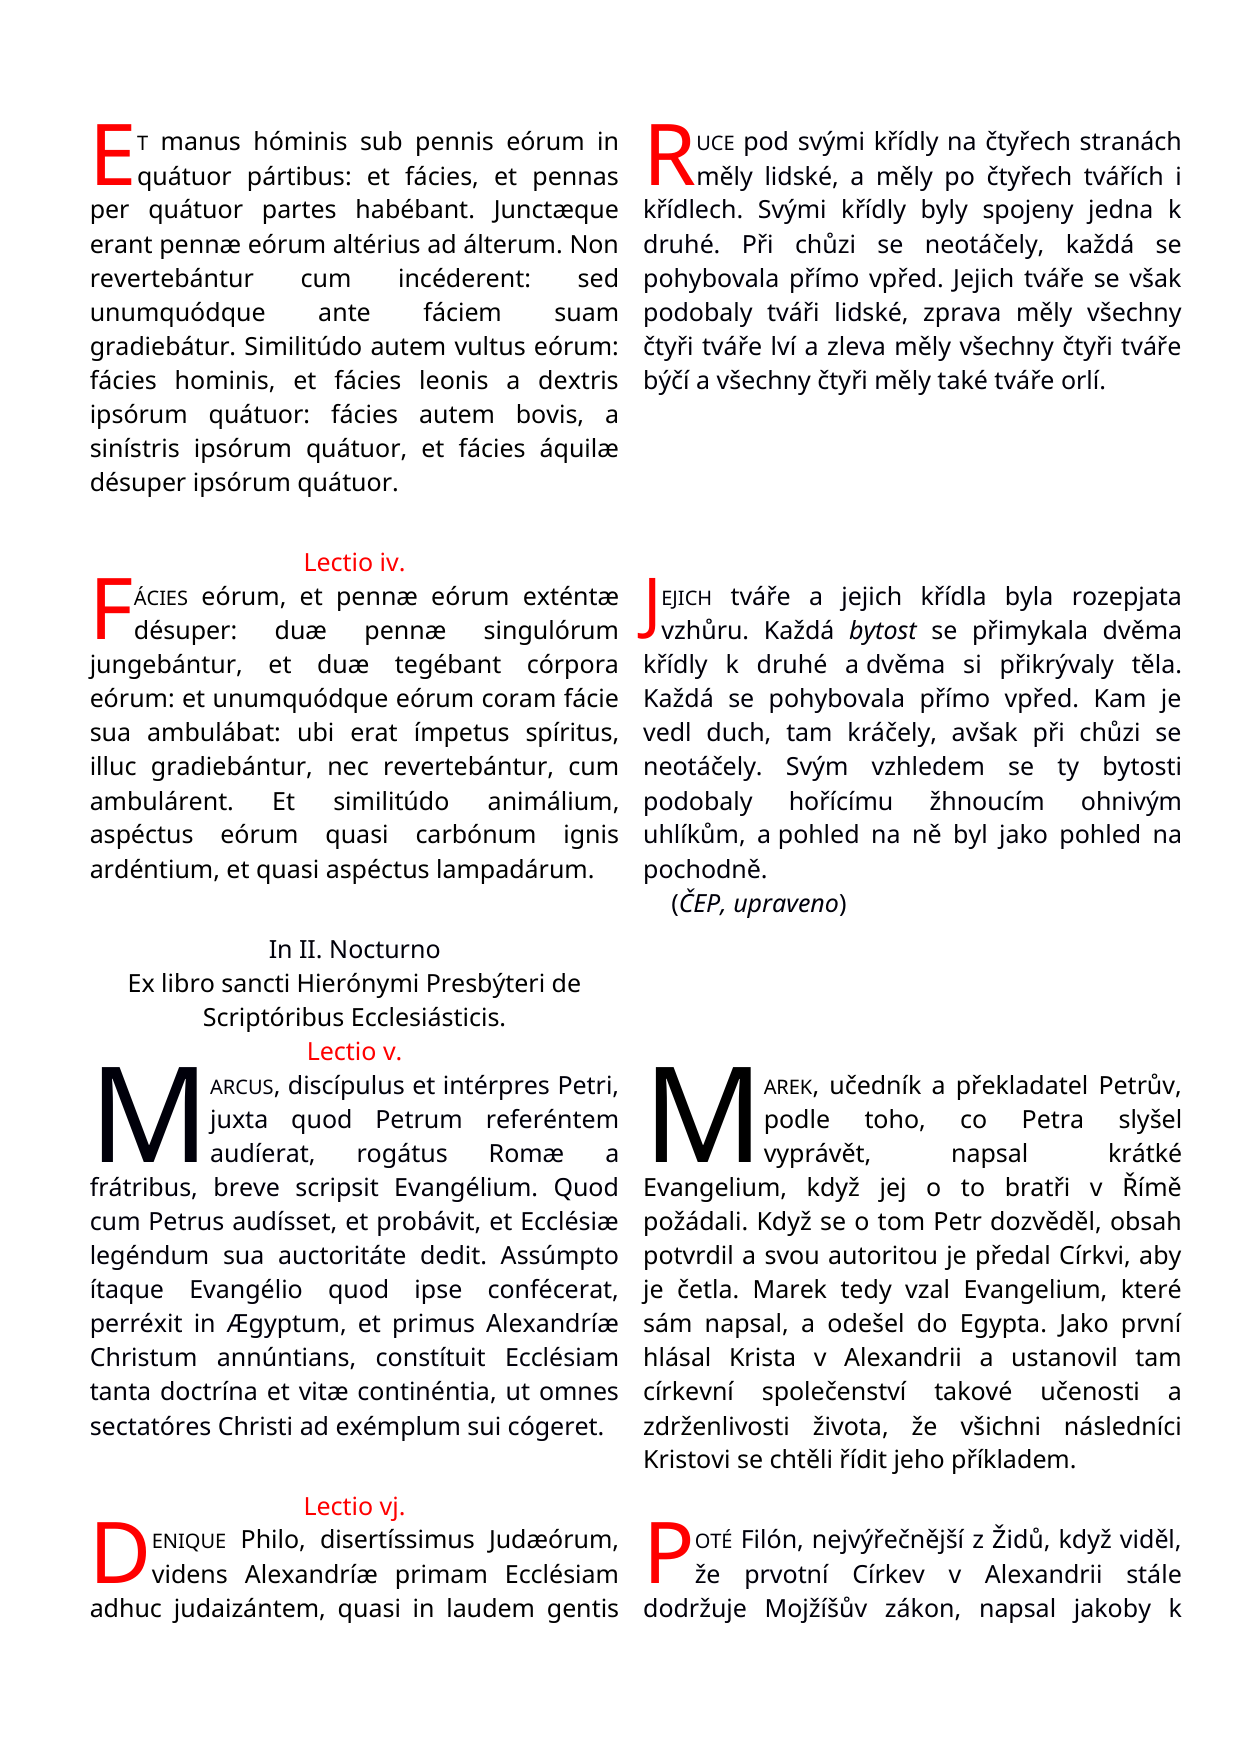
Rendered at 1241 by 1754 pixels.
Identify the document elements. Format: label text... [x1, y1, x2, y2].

table_cell In II. Nocturno Ex libro sancti Hierónymi Presbýteri de Scriptóribus Ecclesiásticis. Lectio v. Marcus, discípulus et intérpres Petri, juxta quod Petrum referéntem audíerat, rogátus Romæ a frátribus, breve scripsit Evangélium. Quod cum Petrus audísset, et probávit, et Ecclésiæ legéndum sua auctoritáte dedit. Assúmpto ítaque Evangélio quod ipse confécerat, perréxit in Ægyptum, et primus Alexandríæ Christum annúntians, constítuit Ecclésiam tanta doctrína et vitæ continéntia, ut omnes sectatóres Christi ad exémplum sui cógeret. [78, 925, 631, 1482]
table_cell Lectio vj. Denique Philo, disertíssimus Judæórum, videns Alexandríæ primam Ecclésiam adhuc judaizántem, quasi in laudem gentis [78, 1482, 631, 1630]
table_cell Lectio iv. Fácies eórum, et pennæ eórum exténtæ désuper: duæ pennæ singulórum jungebántur, et duæ tegébant córpora eórum: et unumquódque eórum coram fácie sua ambulábat: ubi erat ímpetus spíritus, illuc gradiebántur, nec revertebántur, cum ambulárent. Et similitúdo animálium, aspéctus eórum quasi carbónum ignis ardéntium, et quasi aspéctus lampadárum. [78, 539, 631, 925]
table_cell Ruce pod svými křídly na čtyřech stranách měly lidské, a měly po čtyřech tvářích i křídlech. Svými křídly byly spojeny jedna k druhé. Při chůzi se neotáčely, každá se pohybovala přímo vpřed. Jejich tváře se však podobaly tváři lidské, zprava měly všechny čtyři tváře lví a zleva měly všechny čtyři tváře býčí a všechny čtyři měly také tváře orlí. [631, 118, 1194, 539]
table_cell Marek, učedník a překladatel Petrův, podle toho, co Petra slyšel vyprávět, napsal krátké Evangelium, když jej o to bratři v Římě požádali. Když se o tom Petr dozvěděl, obsah potvrdil a svou autoritou je předal Církvi, aby je četla. Marek tedy vzal Evangelium, které sám napsal, a odešel do Egypta. Jako první hlásal Krista v Alexandrii a ustanovil tam církevní společenství takové učenosti a zdrženlivosti života, že všichni následníci Kristovi se chtěli řídit jeho příkladem. [631, 925, 1194, 1482]
table_cell Jejich tváře a jejich křídla byla rozepjata vzhůru. Každá bytost se přimykala dvěma křídly k druhé a dvěma si přikrývaly těla. Každá se pohybovala přímo vpřed. Kam je vedl duch, tam kráčely, avšak při chůzi se neotáčely. Svým vzhledem se ty bytosti podobaly hořícímu žhnoucím ohnivým uhlíkům, a pohled na ně byl jako pohled na pochodně. (ČEP, upraveno) [631, 539, 1194, 925]
table_cell Et manus hóminis sub pennis eórum in quátuor pártibus: et fácies, et pennas per quátuor partes habébant. Junctæque erant pennæ eórum altérius ad álterum. Non revertebántur cum incéderent: sed unumquódque ante fáciem suam gradiebátur. Similitúdo autem vultus eórum: fácies hominis, et fácies leonis a dextris ipsórum quátuor: fácies autem bovis, a sinístris ipsórum quátuor, et fácies áquilæ désuper ipsórum quátuor. [78, 118, 631, 539]
table_cell Poté Filón, nejvýřečnější z Židů, když viděl, že prvotní Církev v Alexandrii stále dodržuje Mojžíšův zákon, napsal jakoby k [631, 1482, 1194, 1630]
